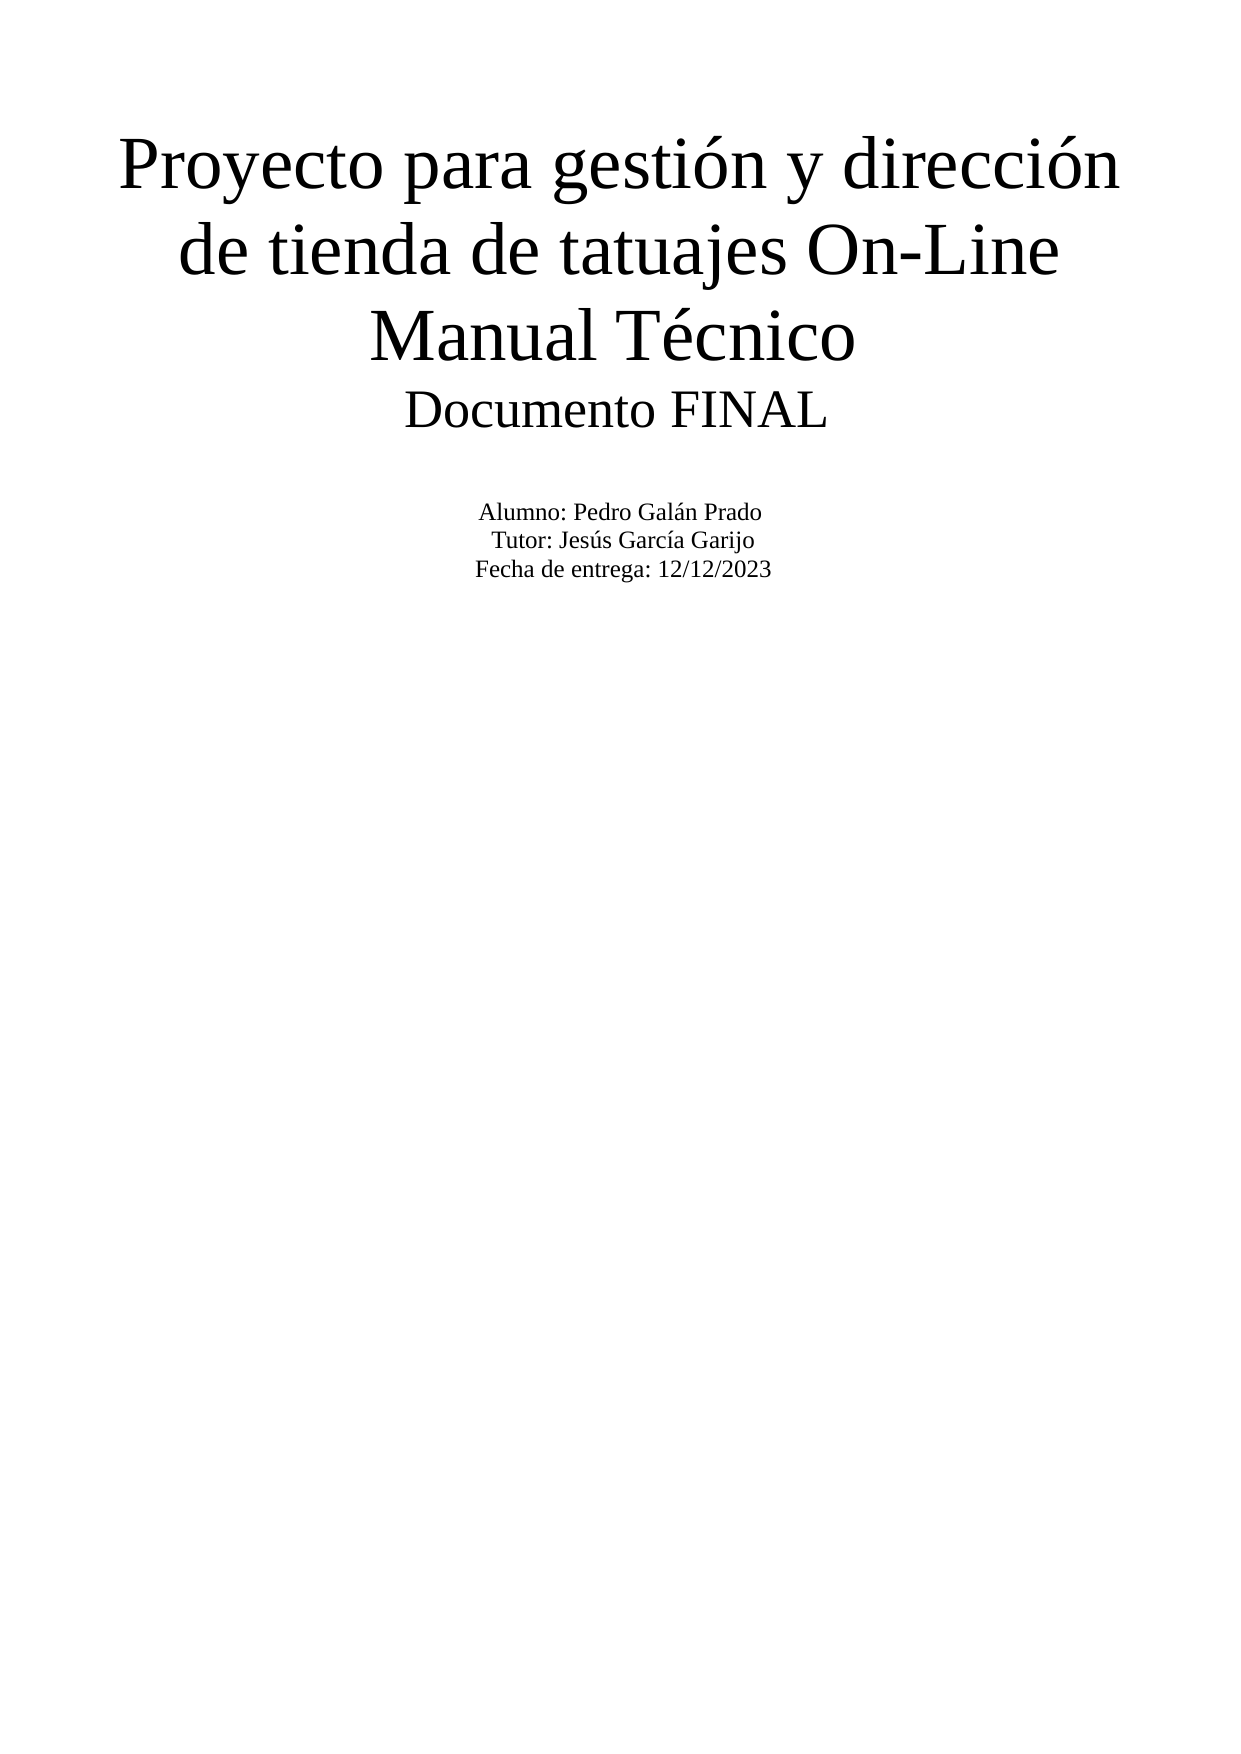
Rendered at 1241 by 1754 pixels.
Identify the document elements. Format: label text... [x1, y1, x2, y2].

text Fecha de entrega: 12/12/2023 [118, 554, 1122, 583]
text Proyecto para gestión y dirección de tienda de tatuajes On-Line [118, 118, 1122, 291]
text Manual Técnico [118, 291, 1122, 377]
text Tutor: Jesús García Garijo [118, 525, 1122, 554]
text Alumno: Pedro Galán Prado [118, 497, 1122, 525]
text Documento FINAL [118, 377, 1122, 439]
